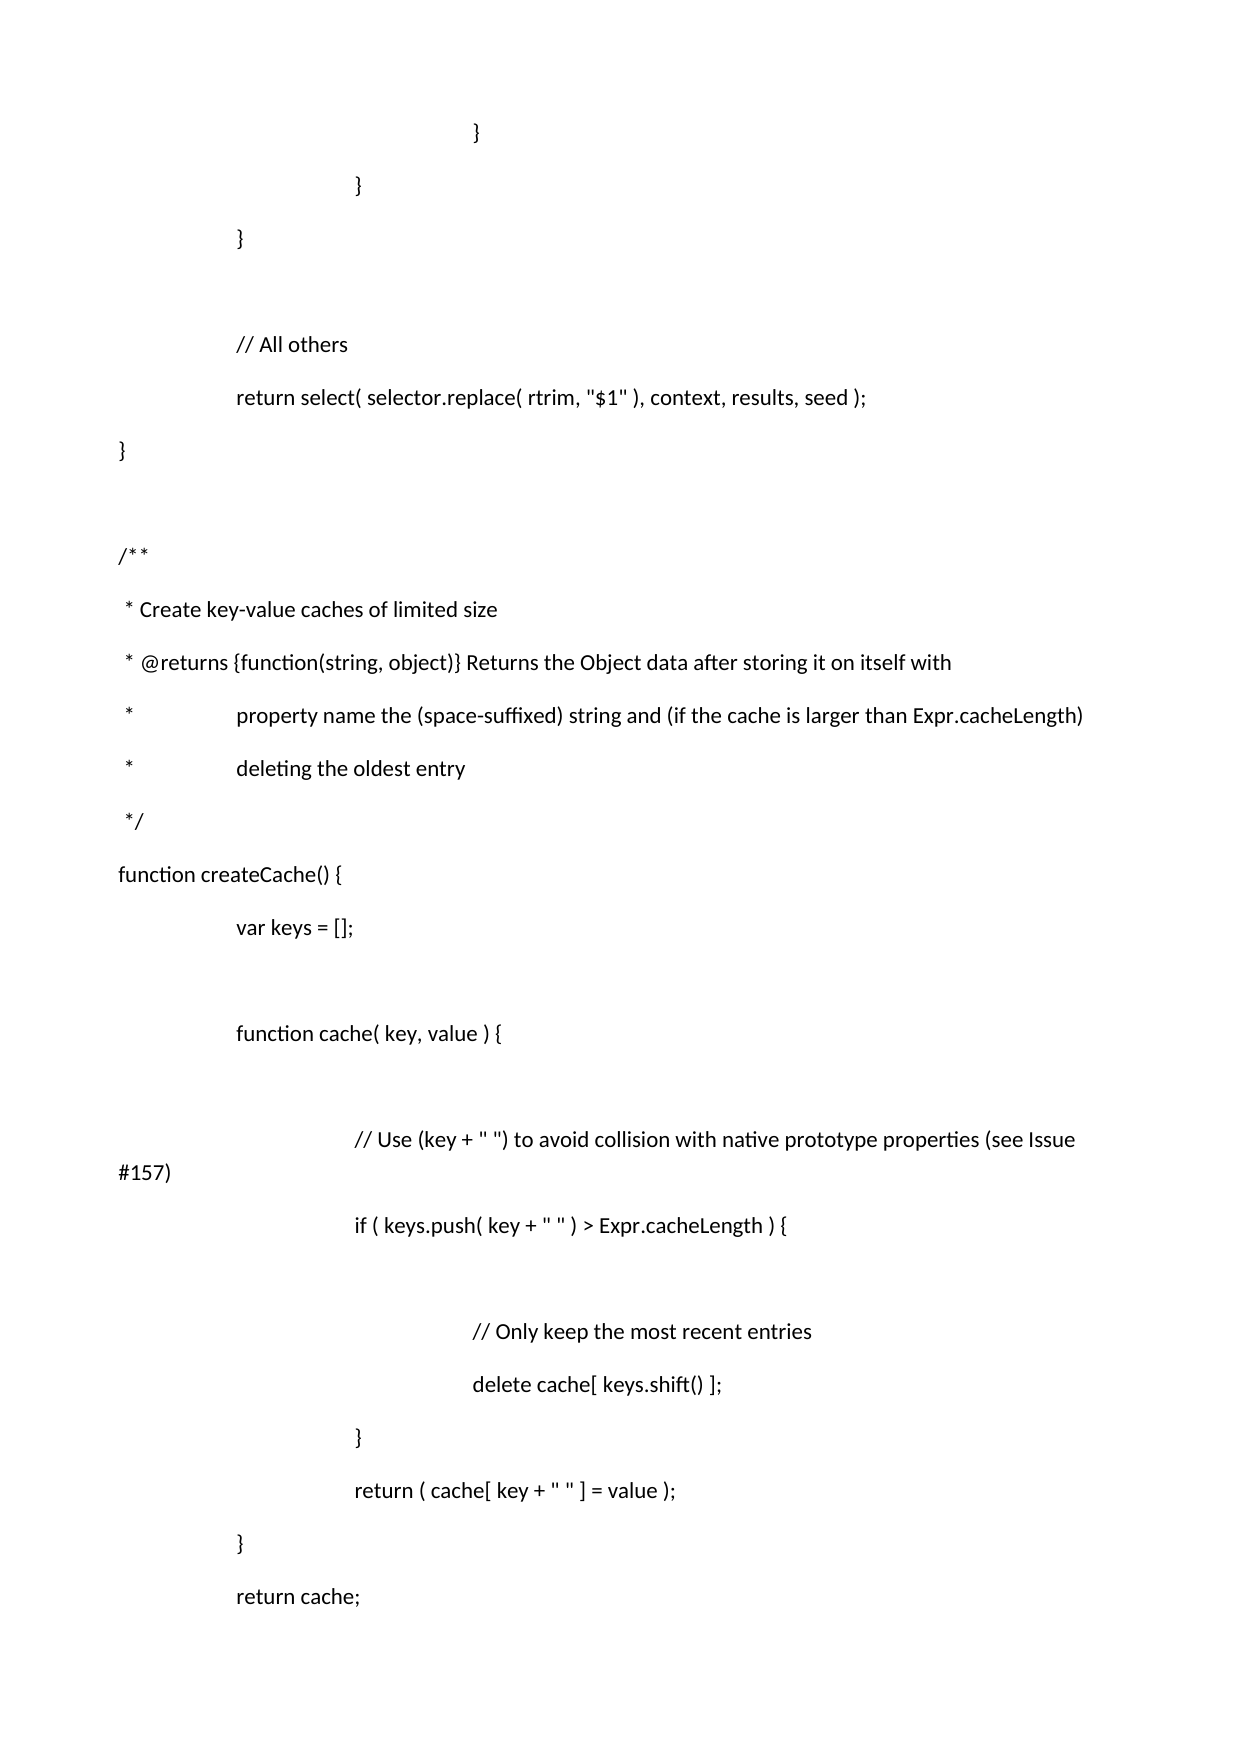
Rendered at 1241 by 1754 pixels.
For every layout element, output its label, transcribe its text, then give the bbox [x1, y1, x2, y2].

text // Only keep the most recent entries [118, 1317, 1122, 1345]
text /** [118, 542, 1122, 570]
text // Use (key + " ") to avoid collision with native prototype properties (see Issue #157) [118, 1126, 1122, 1186]
text } [118, 1529, 1122, 1557]
text } [118, 1423, 1122, 1451]
text function cache( key, value ) { [118, 1019, 1122, 1047]
text } [118, 118, 1122, 146]
text } [118, 171, 1122, 199]
text return cache; [118, 1582, 1122, 1610]
text return ( cache[ key + " " ] = value ); [118, 1476, 1122, 1504]
text return select( selector.replace( rtrim, "$1" ), context, results, seed ); [118, 383, 1122, 411]
text * Create key-value caches of limited size [118, 595, 1122, 623]
text function createCache() { [118, 860, 1122, 888]
text if ( keys.push( key + " " ) > Expr.cacheLength ) { [118, 1211, 1122, 1239]
text // All others [118, 330, 1122, 358]
text * property name the (space-suffixed) string and (if the cache is larger than Expr.cacheLength) [118, 701, 1122, 729]
text * deleting the oldest entry [118, 754, 1122, 782]
text } [118, 436, 1122, 464]
text */ [118, 807, 1122, 835]
text var keys = []; [118, 913, 1122, 941]
text } [118, 224, 1122, 252]
text delete cache[ keys.shift() ]; [118, 1370, 1122, 1398]
text * @returns {function(string, object)} Returns the Object data after storing it on itself with [118, 648, 1122, 676]
